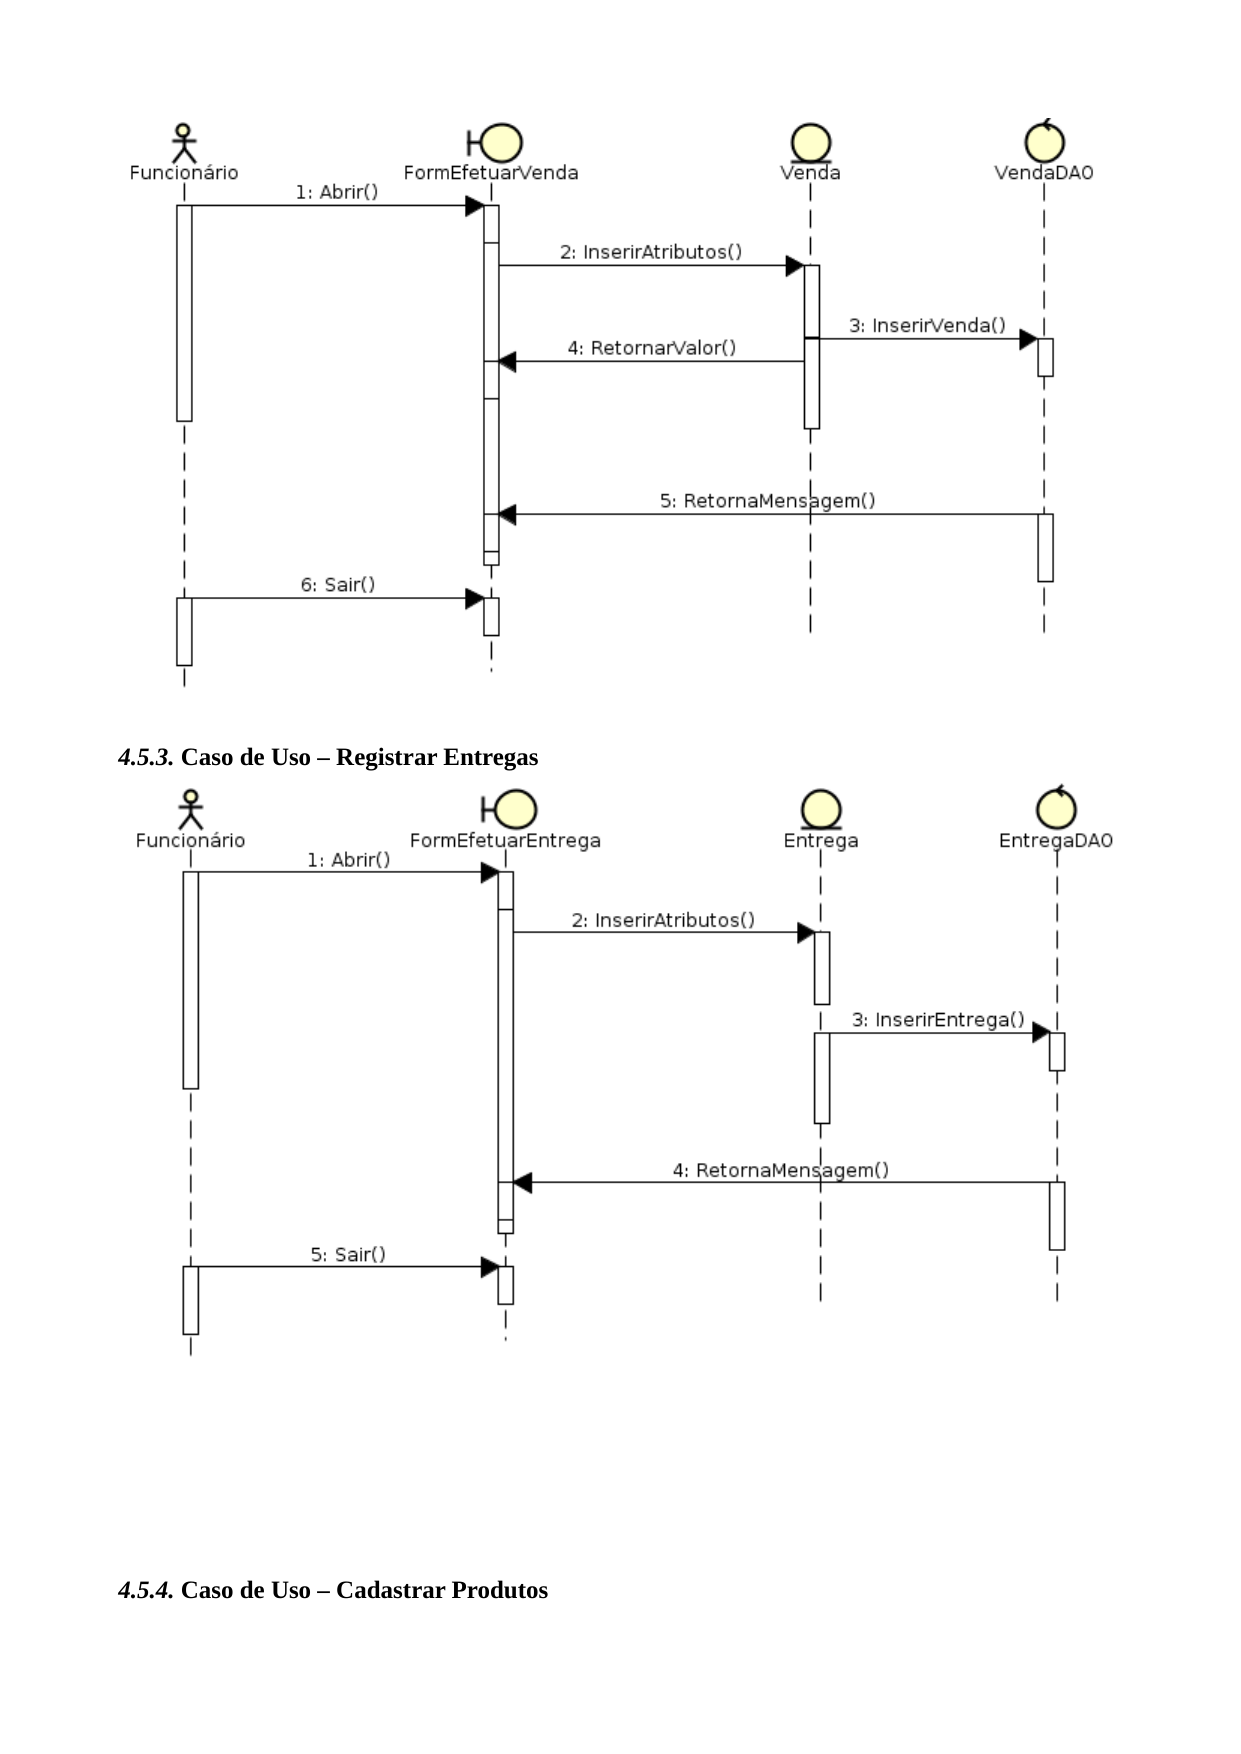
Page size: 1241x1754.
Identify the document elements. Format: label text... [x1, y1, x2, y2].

picture [118, 118, 1123, 692]
text 4.5.4. Caso de Uso – Cadastrar Produtos [118, 1575, 1122, 1604]
text 4.5.3. Caso de Uso – Registrar Entregas [118, 742, 1122, 770]
picture [118, 781, 1123, 1367]
